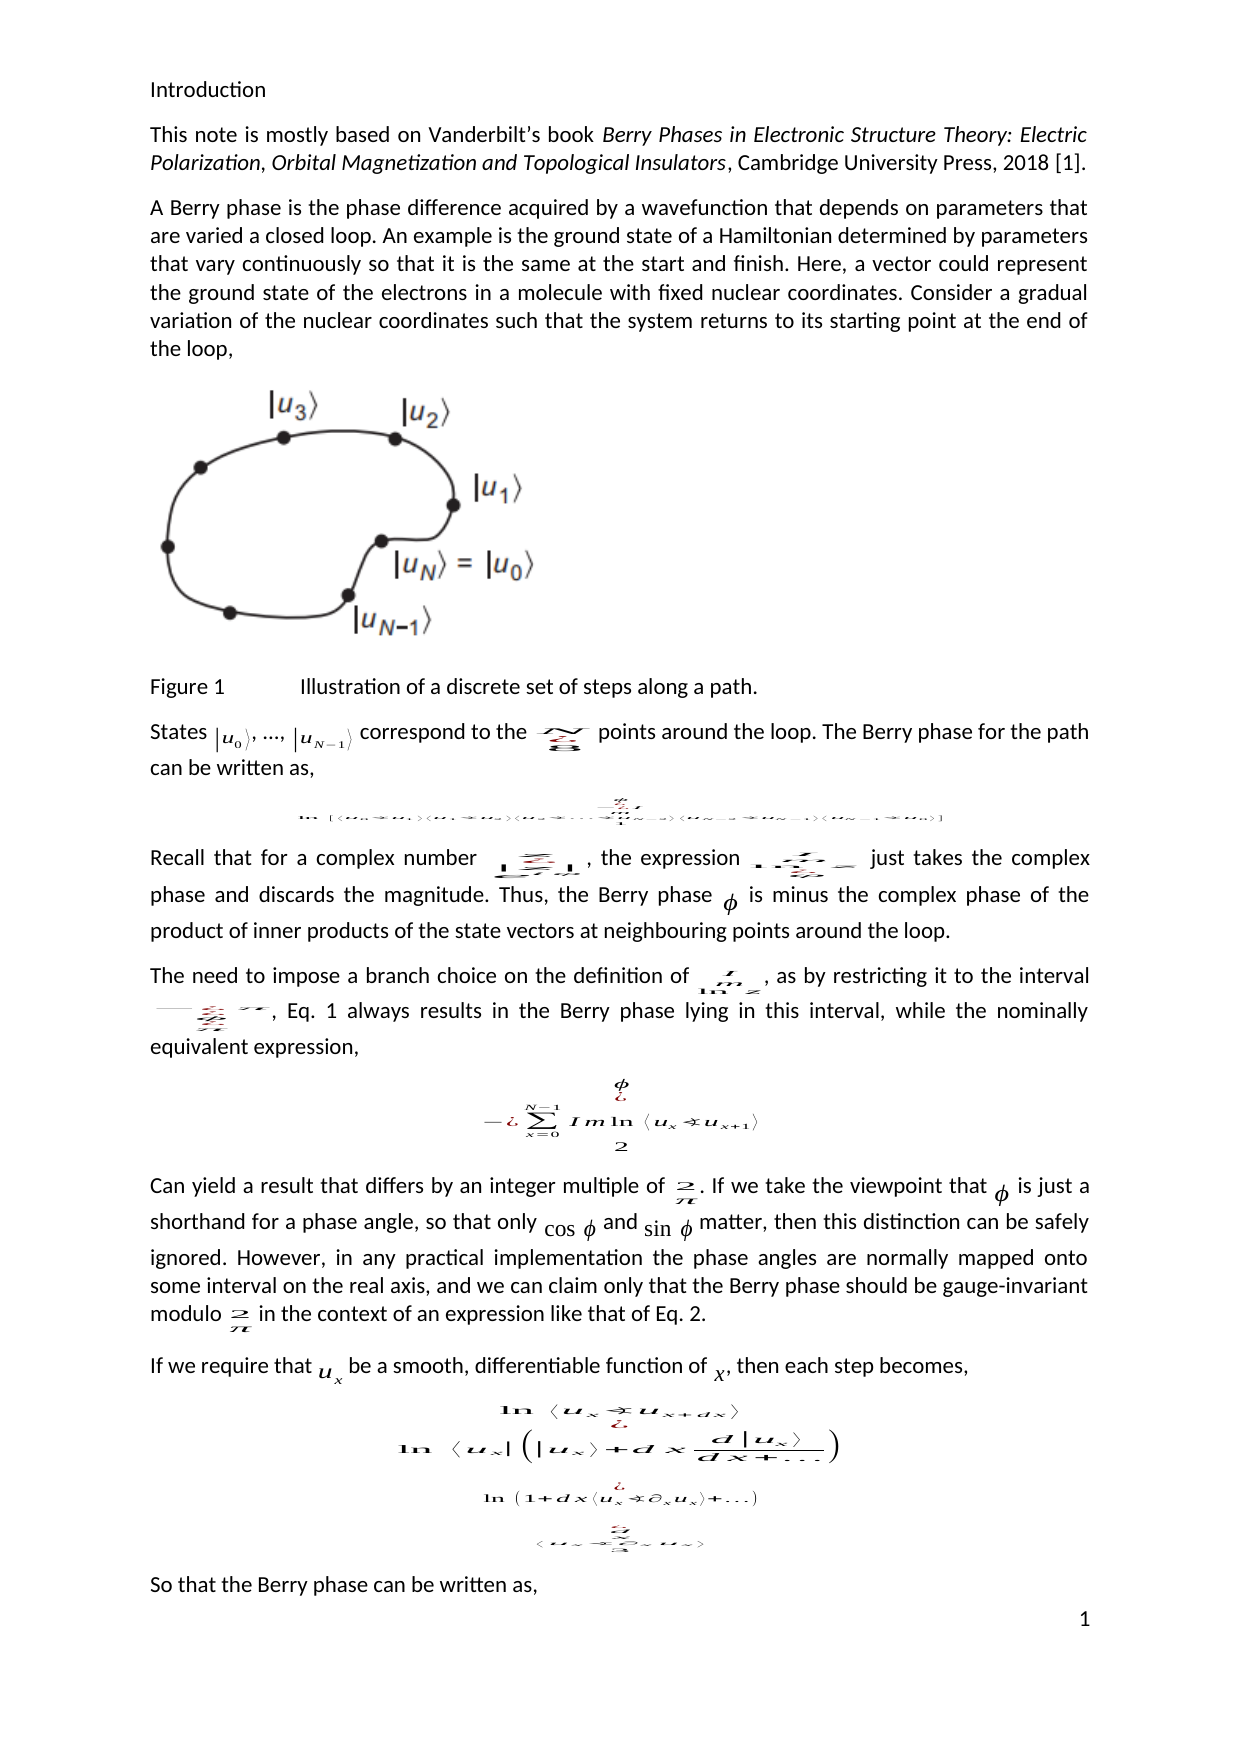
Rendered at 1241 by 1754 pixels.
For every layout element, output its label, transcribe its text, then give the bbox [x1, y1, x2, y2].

text Recall that for a complex number , the expression just takes the complex phase and discards the magnitude. Thus, the Berry phase is minus the complex phase of the product of inner products of the state vectors at neighbouring points around the loop. [150, 843, 1090, 944]
text States , ..., correspond to the points around the loop. The Berry phase for the path can be written as, [150, 717, 1090, 781]
text A Berry phase is the phase difference acquired by a wavefunction that depends on parameters that are varied a closed loop. An example is the ground state of a Hamiltonian determined by parameters that vary continuously so that it is the same at the start and finish. Here, a vector could represent the ground state of the electrons in a molecule with fixed nuclear coordinates. Consider a gradual variation of the nuclear coordinates such that the system returns to its starting point at the end of the loop, [150, 193, 1090, 362]
text Can yield a result that differs by an integer multiple of . If we take the viewpoint that is just a shorthand for a phase angle, so that only and matter, then this distinction can be safely ignored. However, in any practical implementation the phase angles are normally mapped onto some interval on the real axis, and we can claim only that the Berry phase should be gauge-invariant modulo in the context of an expression like that of Eq. 2. [150, 1171, 1090, 1334]
text So that the Berry phase can be written as, [150, 1571, 1090, 1599]
text The need to impose a branch choice on the definition of , as by restricting it to the interval , Eq. 1 always results in the Berry phase lying in this interval, while the nominally equivalent expression, [150, 961, 1090, 1060]
text This note is mostly based on Vanderbilt’s book Berry Phases in Electronic Structure Theory: Electric Polarization, Orbital Magnetization and Topological Insulators, Cambridge University Press, 2018 [1]. [150, 120, 1090, 176]
text Figure 1 Illustration of a discrete set of steps along a path. [150, 672, 1090, 701]
text If we require that be a smooth, differentiable function of , then each step becomes, [150, 1351, 1090, 1387]
text Introduction [150, 75, 1090, 103]
